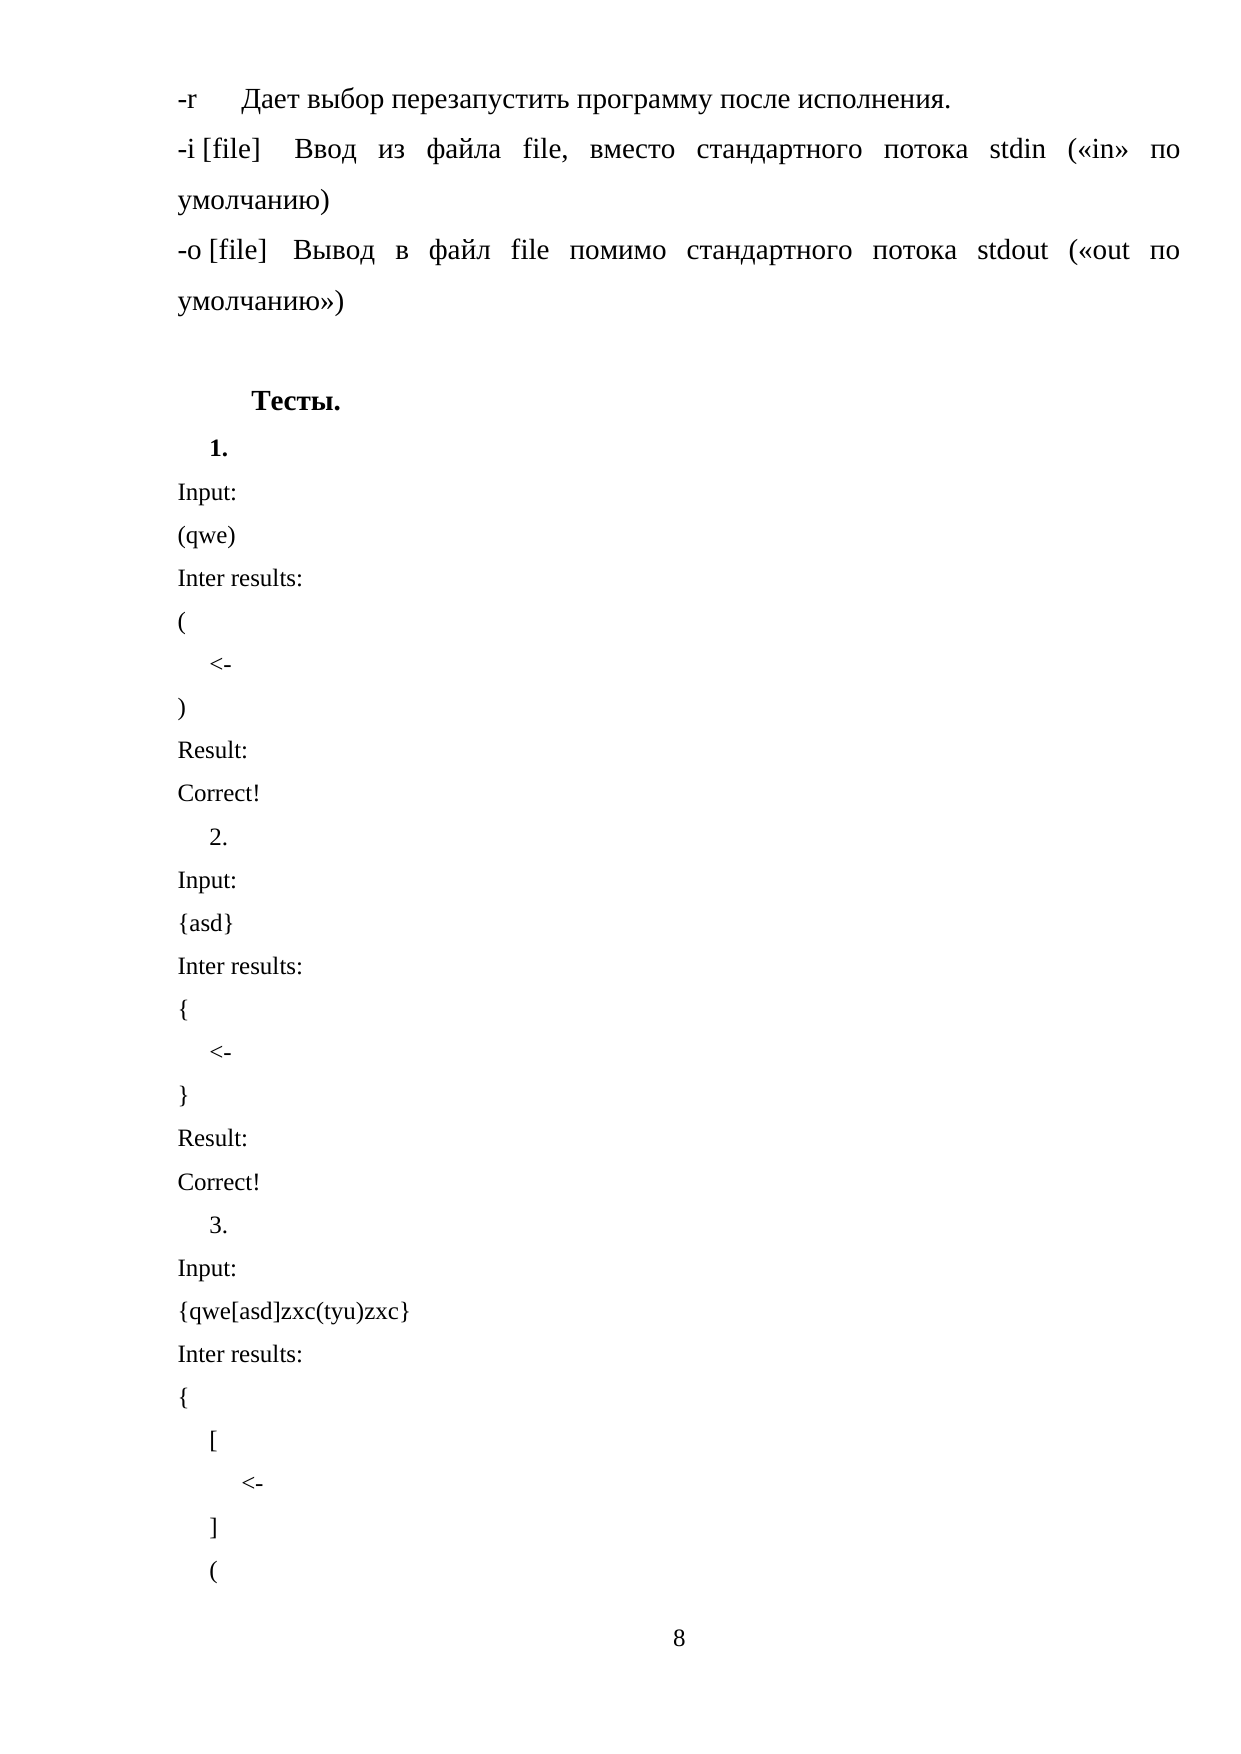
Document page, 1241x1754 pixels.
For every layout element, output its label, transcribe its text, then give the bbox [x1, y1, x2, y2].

text 1. [177, 433, 1181, 462]
text -o [file] Вывод в файл file помимо стандартного потока stdout («out по умолчанию») [177, 232, 1181, 316]
text Correct! [177, 778, 1181, 807]
text Correct! [177, 1167, 1181, 1195]
text Result: [177, 1123, 1181, 1152]
text (qwe) [177, 520, 1181, 548]
text {asd} [177, 908, 1181, 937]
text { [177, 994, 1181, 1023]
text [ [177, 1425, 1181, 1454]
text ) [177, 692, 1181, 721]
text 3. [177, 1210, 1181, 1238]
text Input: [177, 1253, 1181, 1282]
text Inter results: [177, 1339, 1181, 1368]
text <- [177, 1468, 1181, 1497]
text ( [177, 606, 1181, 635]
text Inter results: [177, 563, 1181, 592]
text Inter results: [177, 951, 1181, 980]
text Input: [177, 477, 1181, 505]
text 2. [177, 822, 1181, 850]
text <- [177, 649, 1181, 678]
text -r Дает выбор перезапустить программу после исполнения. [177, 81, 1181, 115]
text { [177, 1382, 1181, 1411]
text Тесты. [177, 383, 1181, 417]
text <- [177, 1037, 1181, 1066]
text Result: [177, 735, 1181, 764]
text -i [file] Ввод из файла file, вместо стандартного потока stdin («in» по умолчанию) [177, 132, 1181, 216]
text Input: [177, 865, 1181, 893]
text } [177, 1080, 1181, 1109]
text ( [177, 1555, 1181, 1583]
text {qwe[asd]zxc(tyu)zxc} [177, 1296, 1181, 1325]
text ] [177, 1512, 1181, 1540]
